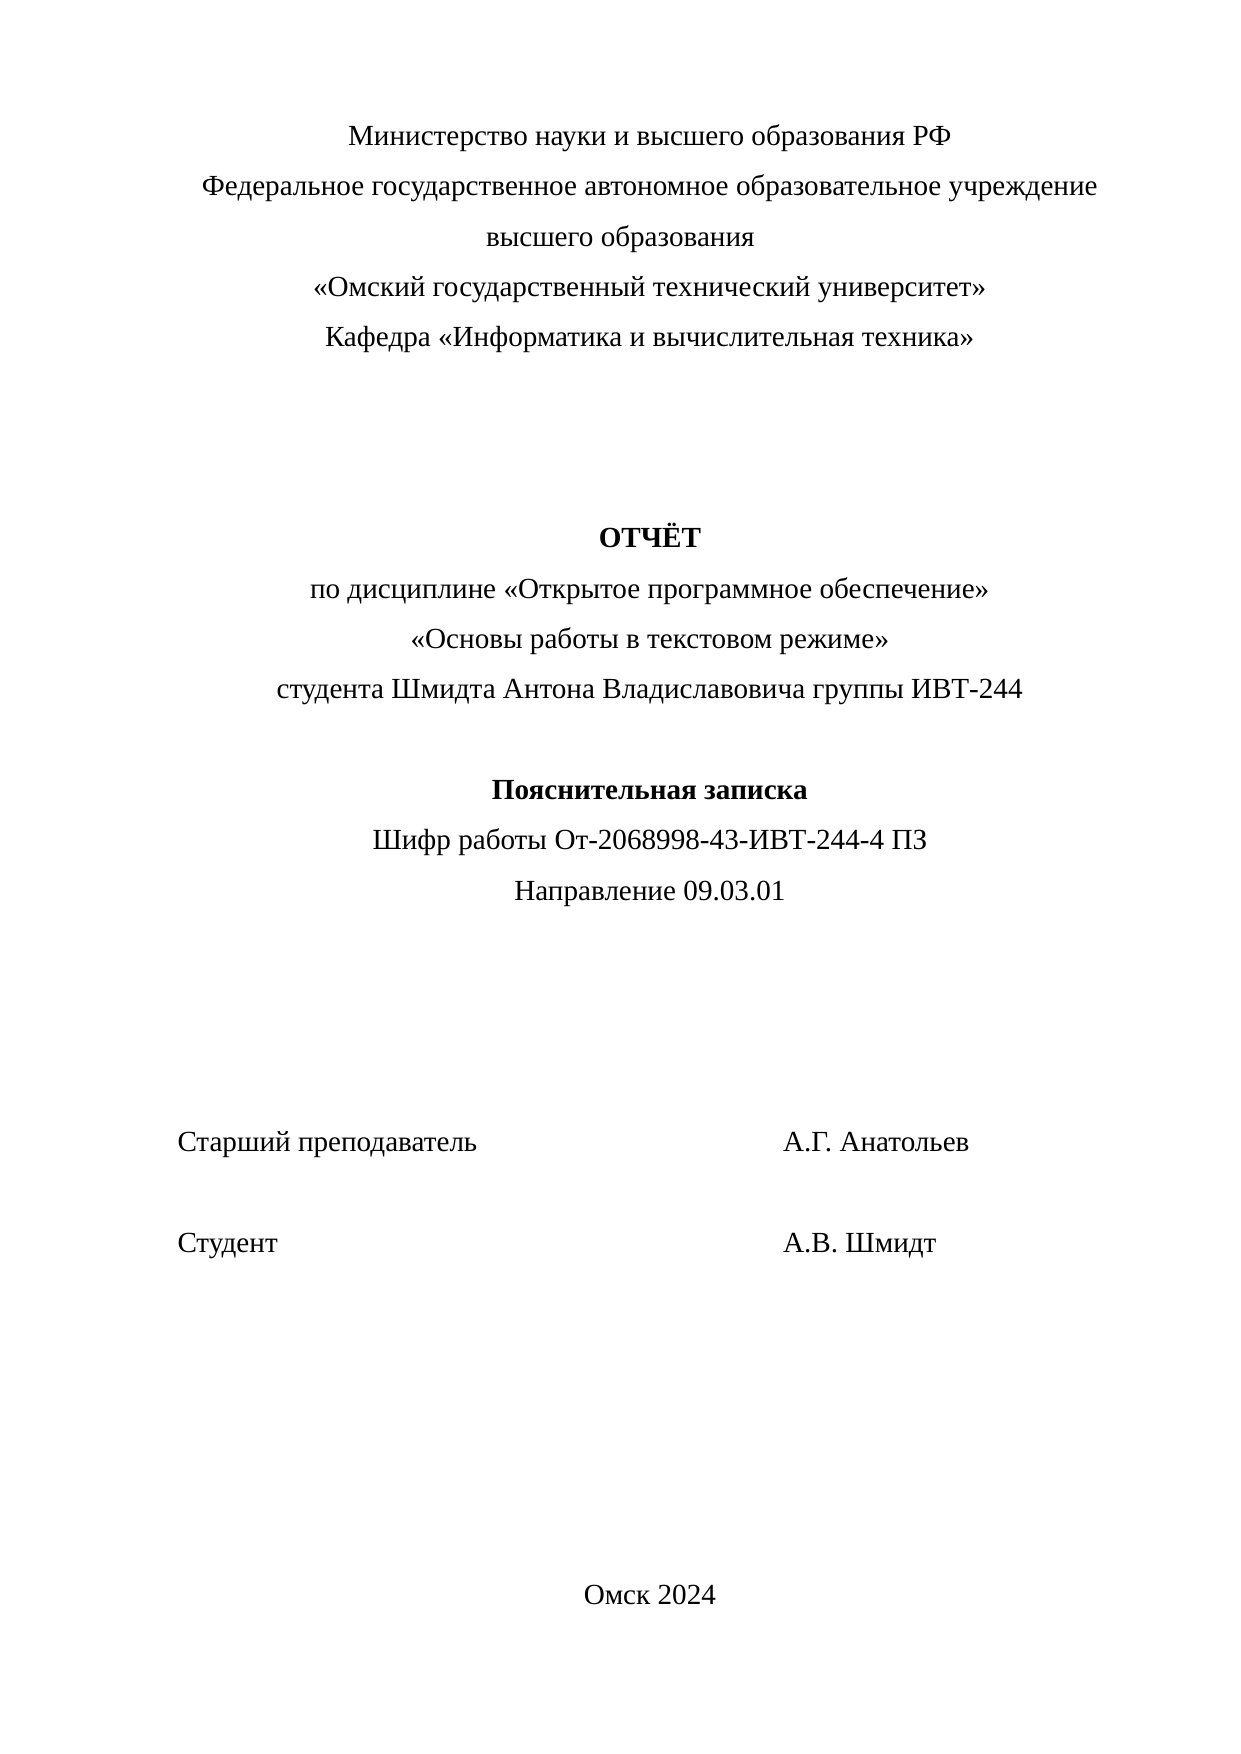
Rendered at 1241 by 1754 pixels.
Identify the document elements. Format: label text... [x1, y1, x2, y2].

text Студент А.В. Шмидт [118, 1225, 1122, 1258]
text Федеральное государственное автономное образовательное учреждение высшего образования [118, 168, 1122, 252]
text Старший преподаватель А.Г. Анатольев [118, 1124, 1122, 1158]
text Пояснительная записка [118, 772, 1122, 806]
text по дисциплине «Открытое программное обеспечение» [118, 571, 1122, 604]
text ОТЧЁТ [118, 521, 1122, 554]
text «Омский государственный технический университет» [118, 269, 1122, 303]
text Направление 09.03.01 [118, 873, 1122, 906]
text Министерство науки и высшего образования РФ [118, 118, 1122, 152]
text «Основы работы в текстовом режиме» [118, 621, 1122, 655]
text Омск 2024 [118, 1577, 1122, 1611]
text Кафедра «Информатика и вычислительная техника» [118, 319, 1122, 353]
text Шифр работы От-2068998-43-ИВТ-244-4 ПЗ [118, 822, 1122, 856]
text студента Шмидта Антона Владиславовича группы ИВТ-244 [118, 672, 1122, 705]
